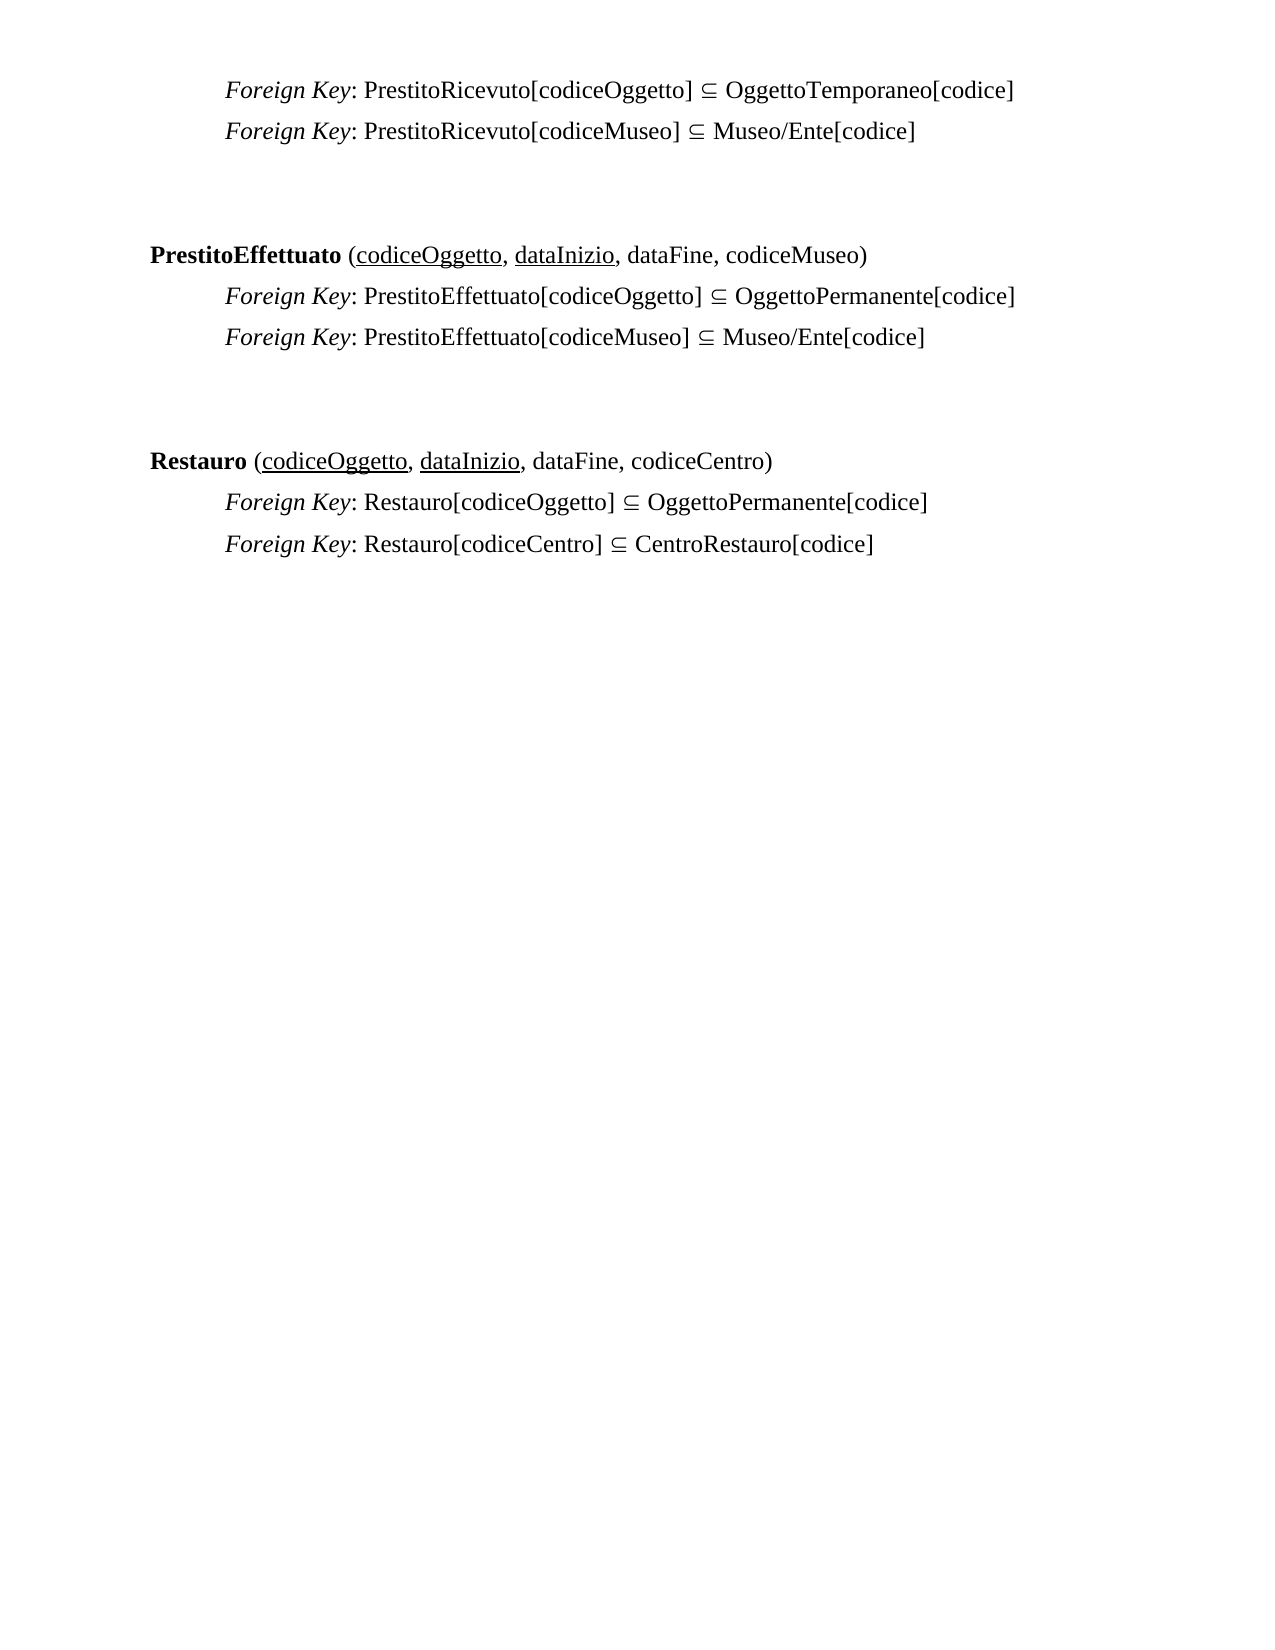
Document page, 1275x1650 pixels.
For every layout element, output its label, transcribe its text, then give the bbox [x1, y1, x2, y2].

text Foreign Key: PrestitoEffettuato[codiceOggetto] ⊆ OggettoPermanente[codice] [150, 281, 1125, 310]
text Foreign Key: Restauro[codiceCentro] ⊆ CentroRestauro[codice] [150, 529, 1125, 557]
text Foreign Key: PrestitoRicevuto[codiceMuseo] ⊆ Museo/Ente[codice] [150, 116, 1125, 145]
text PrestitoEffettuato (codiceOggetto, dataInizio, dataFine, codiceMuseo) [150, 240, 1125, 269]
text Restauro (codiceOggetto, dataInizio, dataFine, codiceCentro) [150, 446, 1125, 475]
text Foreign Key: PrestitoEffettuato[codiceMuseo] ⊆ Museo/Ente[codice] [150, 322, 1125, 351]
text Foreign Key: Restauro[codiceOggetto] ⊆ OggettoPermanente[codice] [150, 487, 1125, 516]
text Foreign Key: PrestitoRicevuto[codiceOggetto] ⊆ OggettoTemporaneo[codice] [150, 75, 1125, 104]
